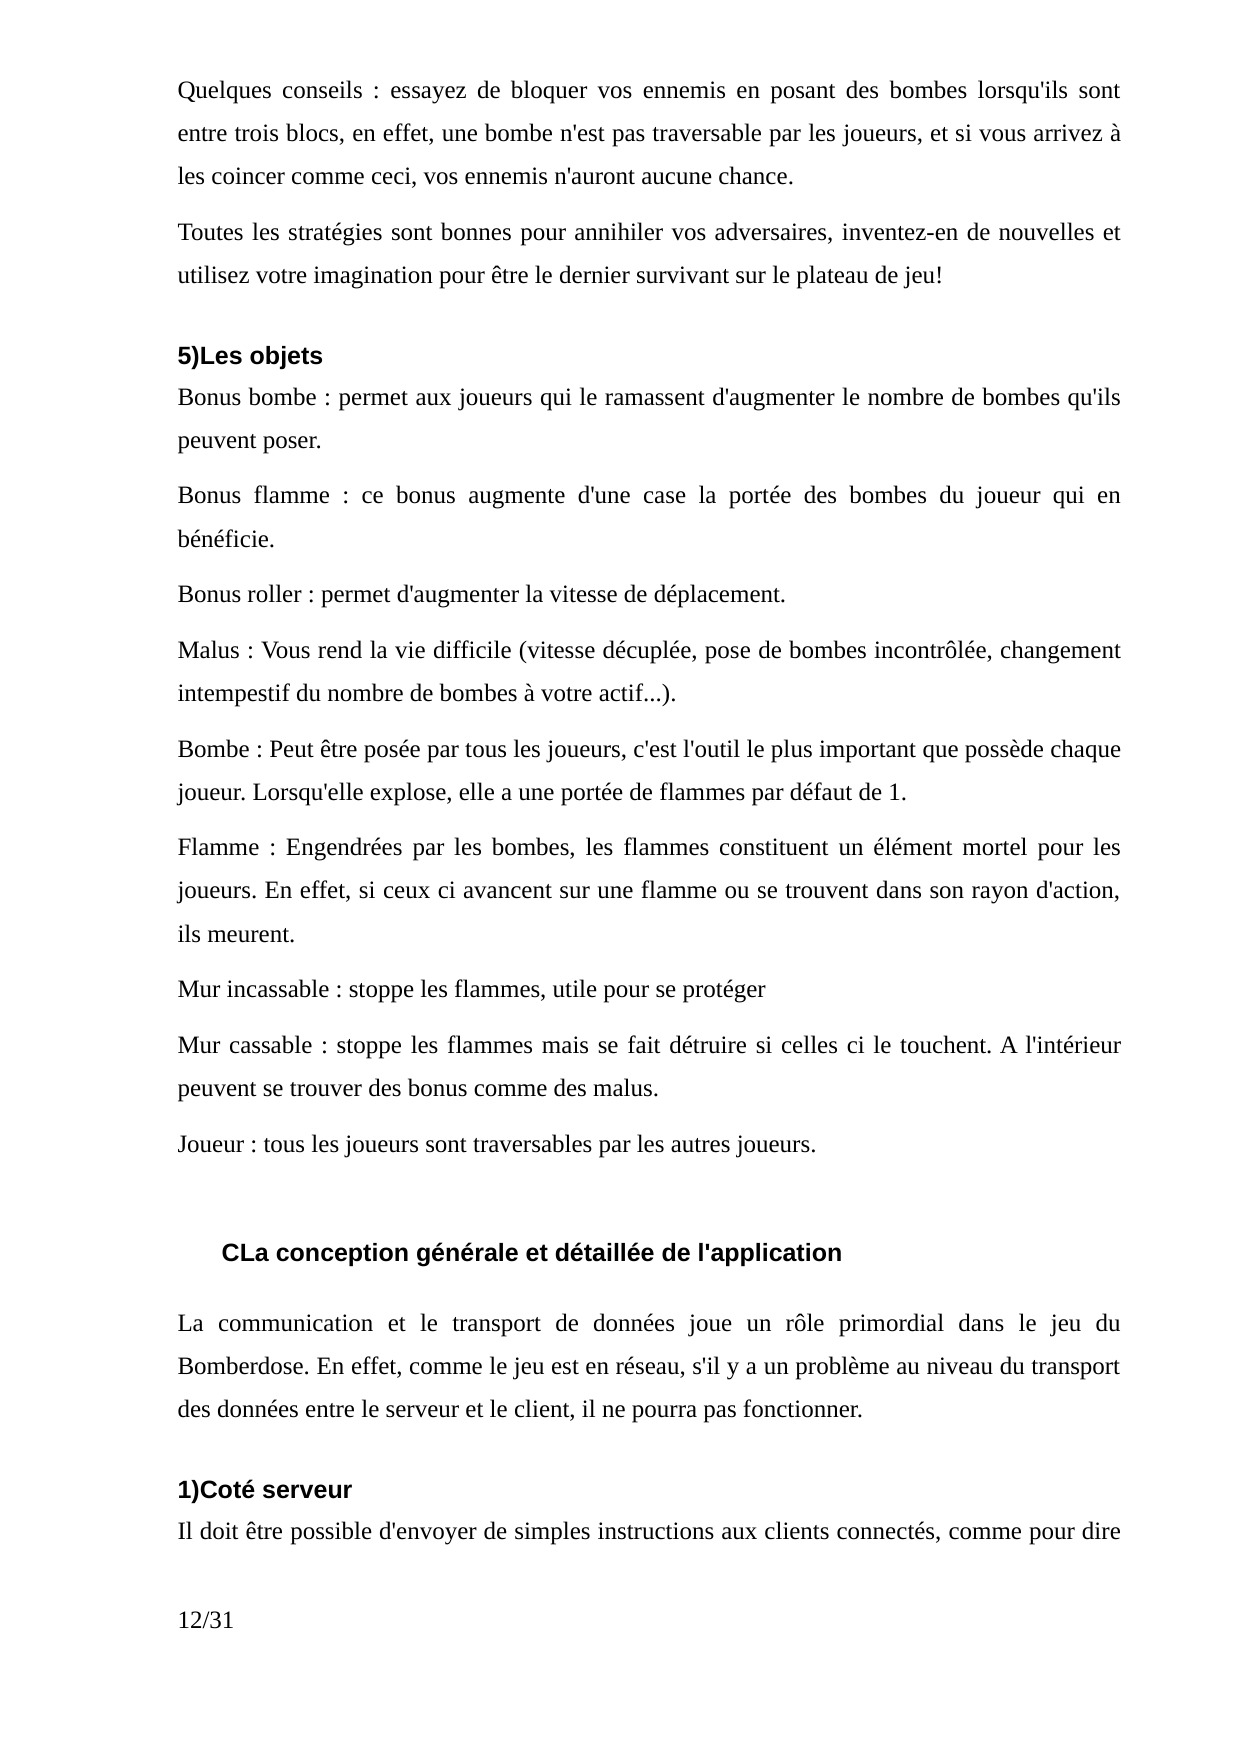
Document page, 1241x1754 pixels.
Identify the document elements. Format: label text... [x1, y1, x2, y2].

subtitle La conception générale et détaillée de l'application [177, 1238, 1122, 1267]
subtitle Les objets [177, 341, 1122, 369]
text Bonus flamme : ce bonus augmente d'une case la portée des bombes du joueur qui en bénéficie. [177, 481, 1122, 552]
text Il doit être possible d'envoyer de simples instructions aux clients connectés, comme pour dire [177, 1516, 1122, 1545]
text Flamme : Engendrées par les bombes, les flammes constituent un élément mortel pour les joueurs. En effet, si ceux ci avancent sur une flamme ou se trouvent dans son rayon d'action, ils meurent. [177, 832, 1122, 947]
text Bonus bombe : permet aux joueurs qui le ramassent d'augmenter le nombre de bombes qu'ils peuvent poser. [177, 382, 1122, 454]
text Mur cassable : stoppe les flammes mais se fait détruire si celles ci le touchent. A l'intérieur peuvent se trouver des bonus comme des malus. [177, 1030, 1122, 1102]
text Bonus roller : permet d'augmenter la vitesse de déplacement. [177, 579, 1122, 608]
text Bombe : Peut être posée par tous les joueurs, c'est l'outil le plus important que possède chaque joueur. Lorsqu'elle explose, elle a une portée de flammes par défaut de 1. [177, 734, 1122, 806]
text Quelques conseils : essayez de bloquer vos ennemis en posant des bombes lorsqu'ils sont entre trois blocs, en effet, une bombe n'est pas traversable par les joueurs, et si vous arrivez à les coincer comme ceci, vos ennemis n'auront aucune chance. [177, 75, 1122, 190]
subtitle Coté serveur [177, 1475, 1122, 1504]
text La communication et le transport de données joue un rôle primordial dans le jeu du Bomberdose. En effet, comme le jeu est en réseau, s'il y a un problème au niveau du transport des données entre le serveur et le client, il ne pourra pas fonctionner. [177, 1308, 1122, 1423]
text Joueur : tous les joueurs sont traversables par les autres joueurs. [177, 1129, 1122, 1157]
text Malus : Vous rend la vie difficile (vitesse décuplée, pose de bombes incontrôlée, changement intempestif du nombre de bombes à votre actif...). [177, 635, 1122, 707]
text Toutes les stratégies sont bonnes pour annihiler vos adversaires, inventez-en de nouvelles et utilisez votre imagination pour être le dernier survivant sur le plateau de jeu! [177, 217, 1122, 289]
text Mur incassable : stoppe les flammes, utile pour se protéger [177, 974, 1122, 1003]
